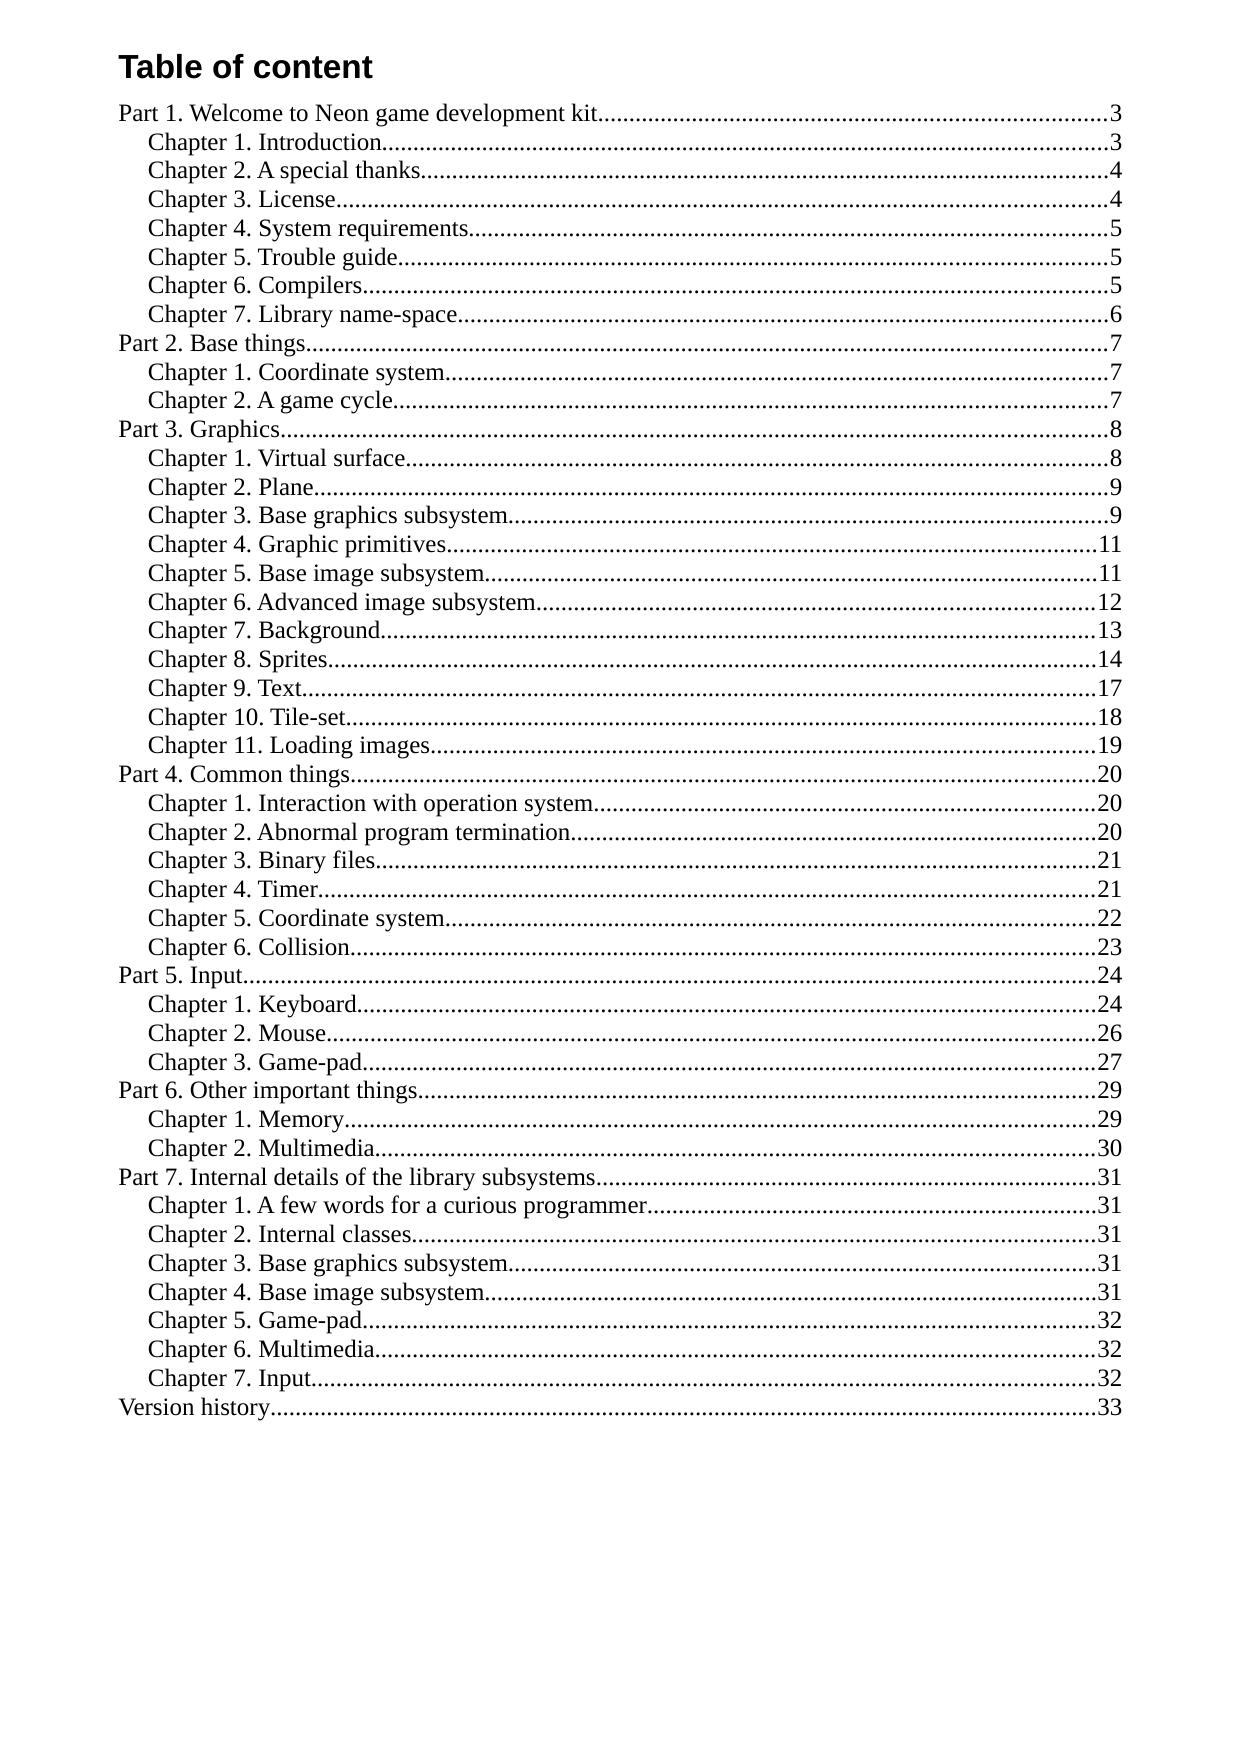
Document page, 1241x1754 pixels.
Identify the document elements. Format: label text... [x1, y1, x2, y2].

text Chapter 5. Base image subsystem 11 [148, 558, 1122, 587]
text Chapter 3. Game-pad 27 [148, 1047, 1122, 1075]
text Chapter 7. Background 13 [148, 615, 1122, 644]
text Chapter 1. Keyboard 24 [148, 989, 1122, 1018]
text Chapter 9. Text 17 [148, 673, 1122, 702]
text Chapter 2. A game cycle 7 [148, 385, 1122, 414]
text Chapter 6. Collision 23 [148, 932, 1122, 960]
text Chapter 5. Coordinate system 22 [148, 903, 1122, 932]
text Chapter 1. Coordinate system 7 [148, 357, 1122, 385]
text Part 7. Internal details of the library subsystems 31 [118, 1162, 1122, 1190]
text Part 5. Input 24 [118, 960, 1122, 989]
text Part 2. Base things 7 [118, 328, 1122, 357]
text Chapter 3. Base graphics subsystem 9 [148, 500, 1122, 529]
text Chapter 5. Trouble guide 5 [148, 242, 1122, 270]
text Chapter 1. Interaction with operation system 20 [148, 788, 1122, 817]
text Chapter 3. Binary files 21 [148, 845, 1122, 874]
text Chapter 2. Multimedia 30 [148, 1133, 1122, 1162]
text Chapter 3. License 4 [148, 184, 1122, 213]
text Chapter 11. Loading images 19 [148, 730, 1122, 759]
text Chapter 4. Graphic primitives 11 [148, 529, 1122, 558]
text Chapter 10. Tile-set 18 [148, 702, 1122, 730]
text Chapter 1. A few words for a curious programmer 31 [148, 1190, 1122, 1219]
text Chapter 7. Library name-space 6 [148, 299, 1122, 328]
text Part 3. Graphics 8 [118, 414, 1122, 443]
text Chapter 8. Sprites 14 [148, 644, 1122, 673]
text Part 6. Other important things 29 [118, 1075, 1122, 1104]
text Chapter 5. Game-pad 32 [148, 1305, 1122, 1334]
text Part 1. Welcome to Neon game development kit 3 [118, 98, 1122, 127]
text Chapter 3. Base graphics subsystem 31 [148, 1248, 1122, 1277]
text Chapter 1. Introduction 3 [148, 127, 1122, 155]
text Version history 33 [118, 1392, 1122, 1420]
subtitle Table of content [118, 47, 1122, 85]
text Chapter 6. Compilers 5 [148, 270, 1122, 299]
text Chapter 1. Virtual surface 8 [148, 443, 1122, 472]
text Chapter 6. Multimedia 32 [148, 1334, 1122, 1363]
text Chapter 2. Mouse 26 [148, 1018, 1122, 1047]
text Chapter 2. Plane 9 [148, 472, 1122, 500]
text Chapter 1. Memory 29 [148, 1104, 1122, 1133]
text Chapter 6. Advanced image subsystem 12 [148, 587, 1122, 615]
text Chapter 2. Internal classes 31 [148, 1219, 1122, 1248]
text Chapter 7. Input 32 [148, 1363, 1122, 1392]
text Chapter 4. Timer 21 [148, 874, 1122, 903]
text Chapter 2. Abnormal program termination 20 [148, 817, 1122, 845]
text Part 4. Common things 20 [118, 759, 1122, 788]
text Chapter 4. System requirements 5 [148, 213, 1122, 242]
text Chapter 4. Base image subsystem 31 [148, 1277, 1122, 1305]
text Chapter 2. A special thanks 4 [148, 155, 1122, 184]
